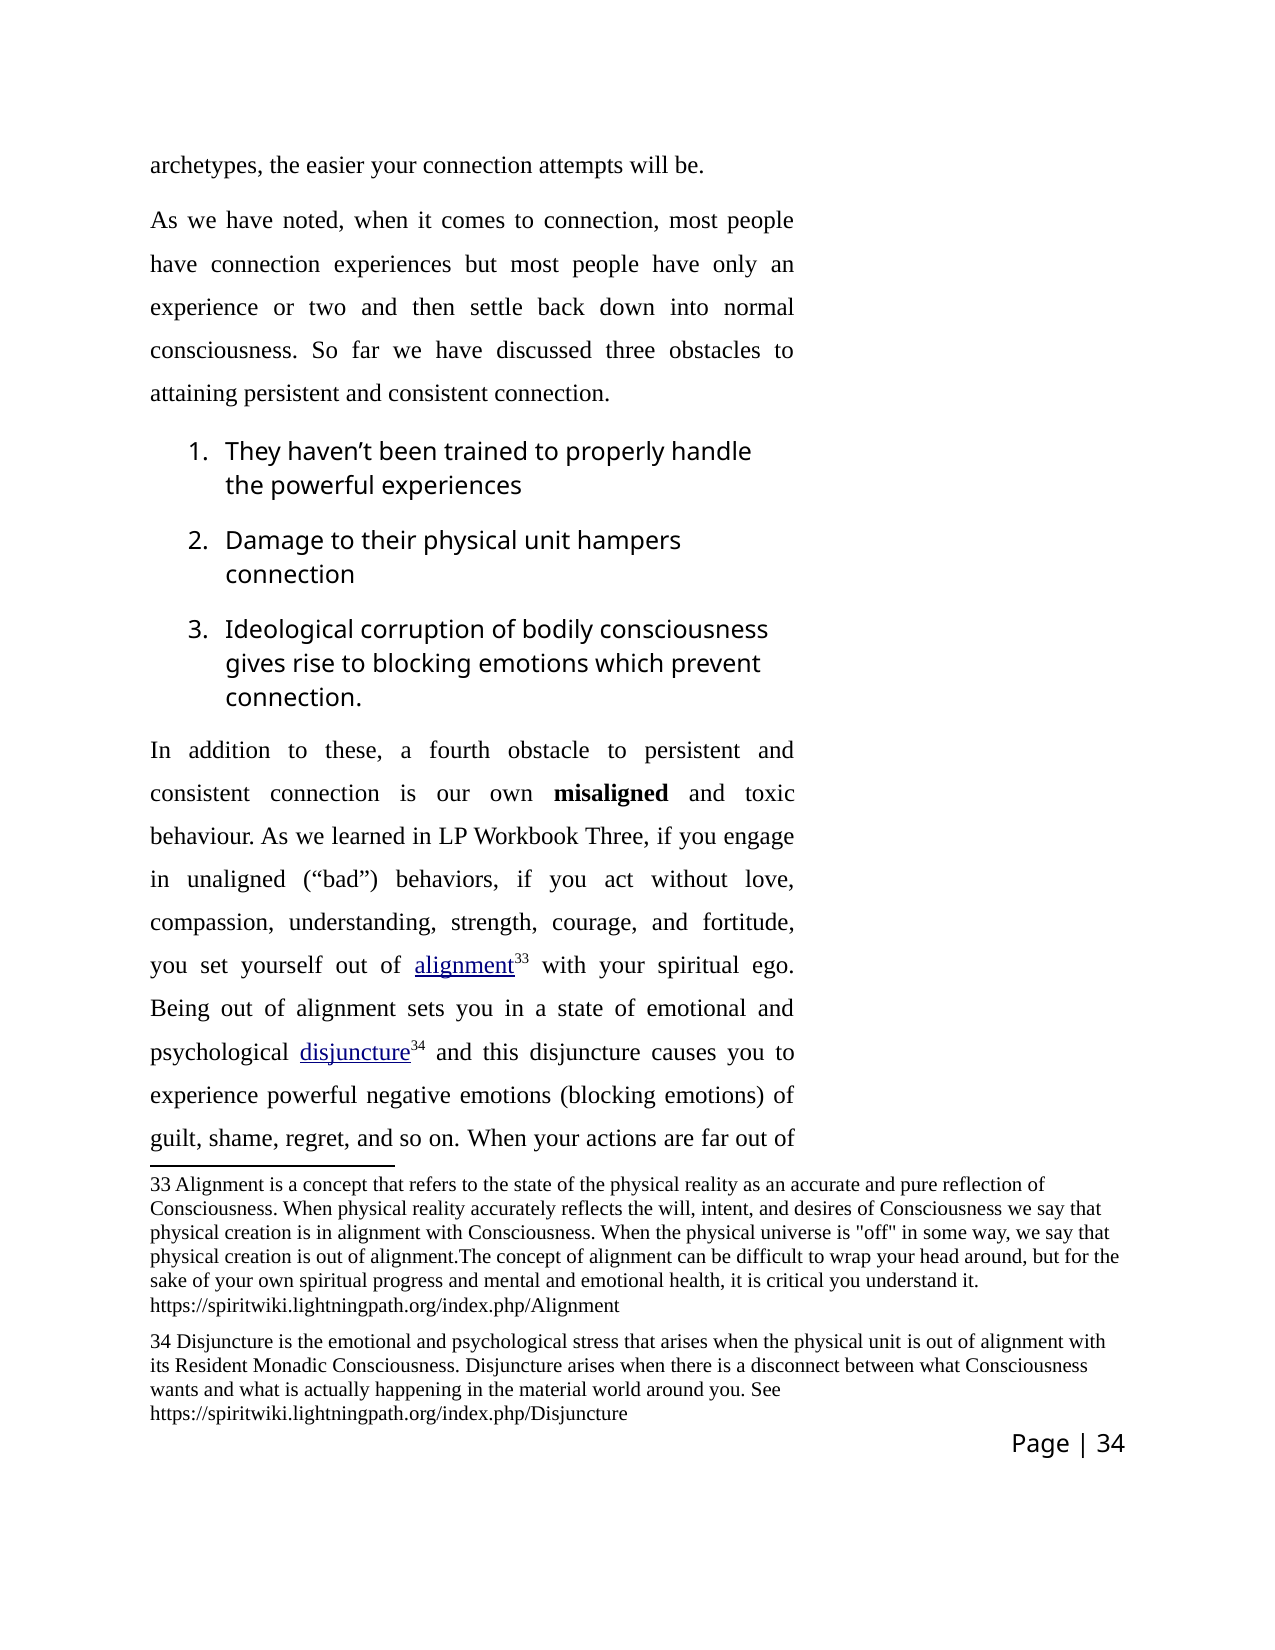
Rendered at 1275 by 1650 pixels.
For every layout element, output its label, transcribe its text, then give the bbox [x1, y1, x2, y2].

list Damage to their physical unit hampers connection [188, 523, 776, 591]
text As we have noted, when it comes to connection, most people have connection experiences but most people have only an experience or two and then settle back down into normal consciousness. So far we have discussed three obstacles to attaining persistent and consistent connection. [150, 206, 795, 407]
text Disjuncture is the emotional and psychological stress that arises when the physical unit is out of alignment with its Resident Monadic Consciousness. Disjuncture arises when there is a disconnect between what Consciousness wants and what is actually happening in the material world around you. See https://spiritwiki.lightningpath.org/index.php/Disjuncture [150, 1329, 1125, 1425]
text Alignment is a concept that refers to the state of the physical reality as an accurate and pure reflection of Consciousness. When physical reality accurately reflects the will, intent, and desires of Consciousness we say that physical creation is in alignment with Consciousness. When the physical universe is "off" in some way, we say that physical creation is out of alignment.The concept of alignment can be difficult to wrap your head around, but for the sake of your own spiritual progress and mental and emotional health, it is critical you understand it. https://spiritwiki.lightningpath.org/index.php/Alignment [150, 1172, 1125, 1317]
text archetypes, the easier your connection attempts will be. [150, 150, 795, 179]
list They haven’t been trained to properly handle the powerful experiences [188, 434, 776, 502]
text In addition to these, a fourth obstacle to persistent and consistent connection is our own misaligned and toxic behaviour. As we learned in LP Workbook Three, if you engage in unaligned (“bad”) behaviors, if you act without love, compassion, understanding, strength, courage, and fortitude, you set yourself out of alignment with your spiritual ego. Being out of alignment sets you in a state of emotional and psychological disjuncture and this disjuncture causes you to experience powerful negative emotions (blocking emotions) of guilt, shame, regret, and so on. When your actions are far out of [150, 735, 795, 1152]
list Ideological corruption of bodily consciousness gives rise to blocking emotions which prevent connection. [188, 612, 776, 714]
